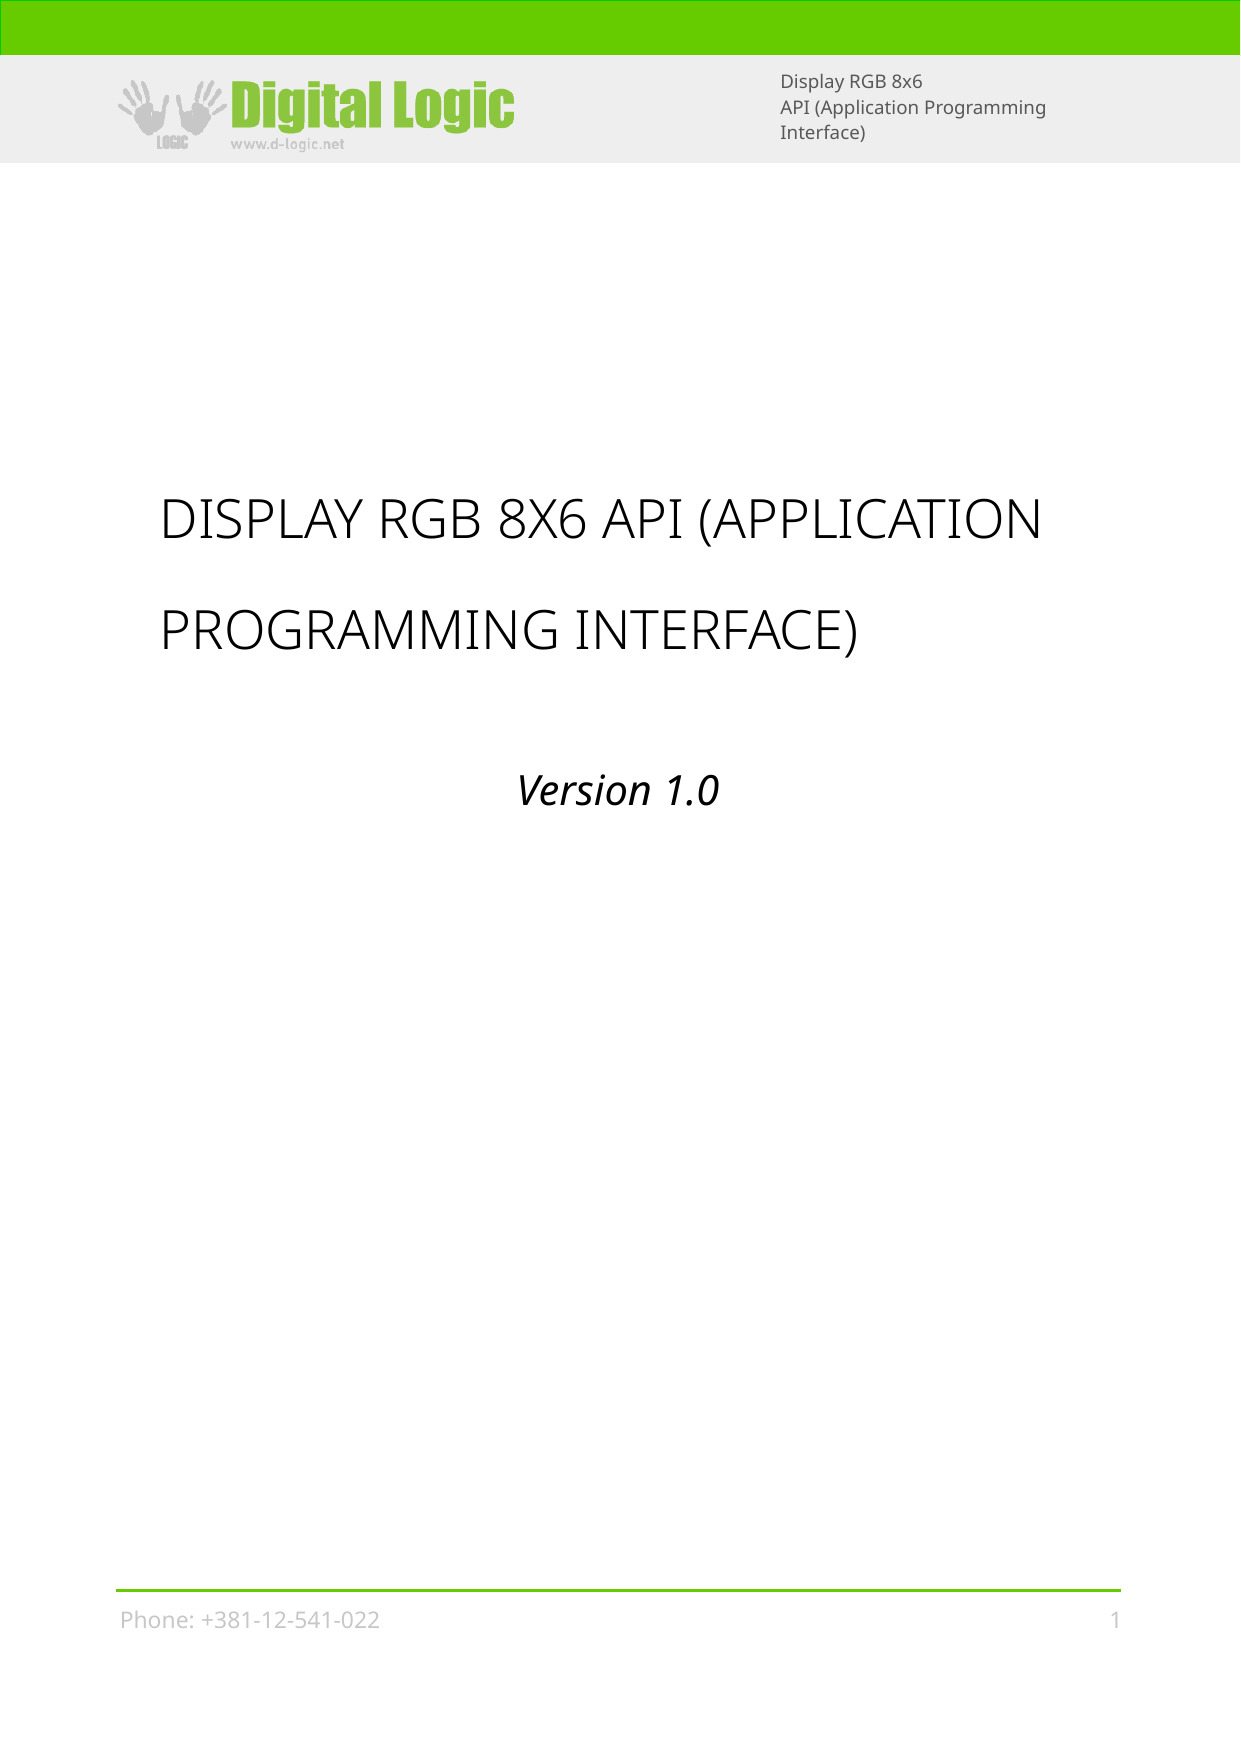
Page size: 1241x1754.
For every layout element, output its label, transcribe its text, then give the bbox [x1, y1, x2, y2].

picture [115, 79, 517, 153]
title DISPLAY RGB 8X6 API (APPLICATION PROGRAMMING INTERFACE) [159, 481, 1081, 665]
subtitle Version 1.0 [118, 761, 1122, 818]
